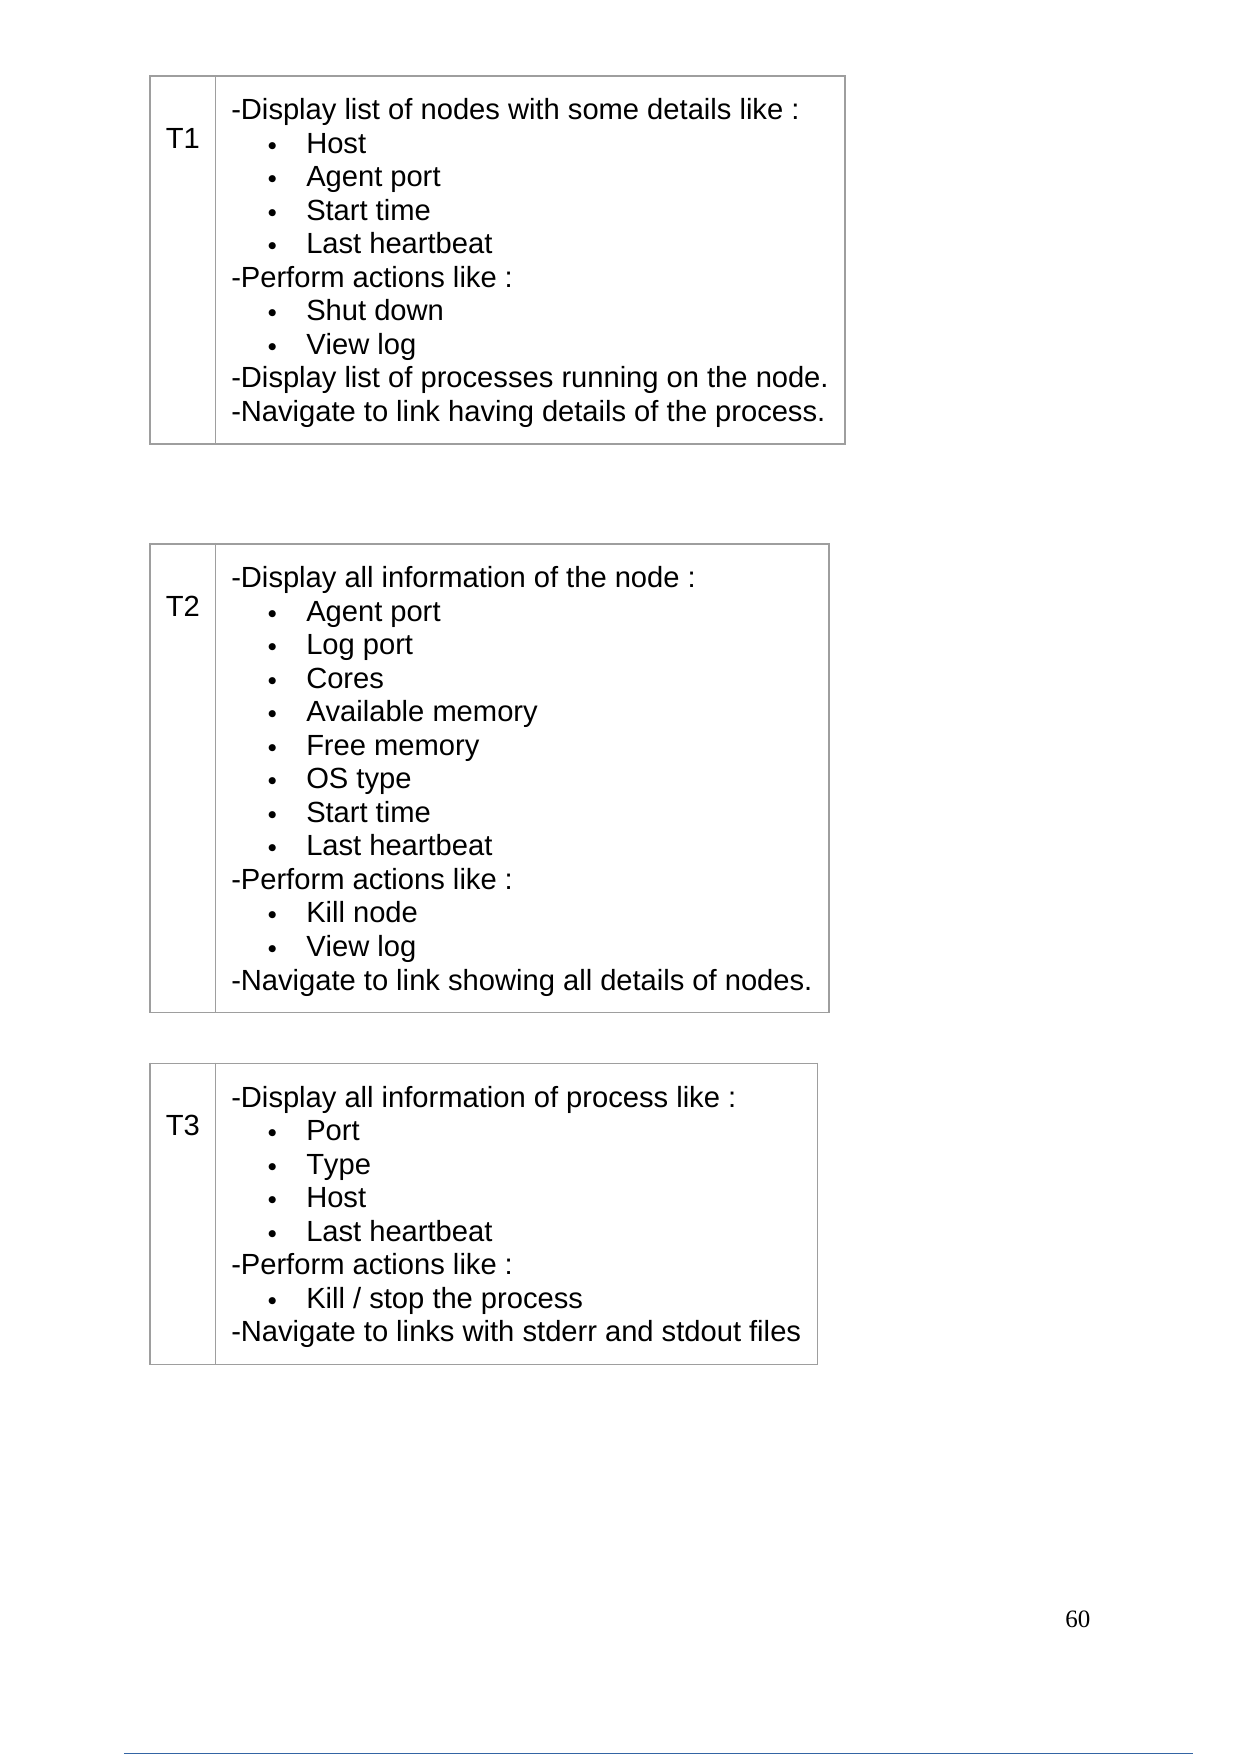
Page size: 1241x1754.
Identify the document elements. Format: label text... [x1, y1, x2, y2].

table_header T1 [151, 77, 215, 443]
table_header T3 [151, 1064, 215, 1363]
table_header T2 [151, 545, 215, 1012]
table_header -Display list of nodes with some details like : Host Agent port Start time Last heartbeat -Perform actions like : Shut down View log -Display list of processes running on the node. -Navigate to link having details of the process. [216, 77, 844, 443]
table_header -Display all information of process like : Port Type Host Last heartbeat -Perform actions like : Kill / stop the process -Navigate to links with stderr and stdout files [216, 1064, 817, 1363]
table_header -Display all information of the node : Agent port Log port Cores Available memory Free memory OS type Start time Last heartbeat -Perform actions like : Kill node View log -Navigate to link showing all details of nodes. [216, 545, 828, 1012]
